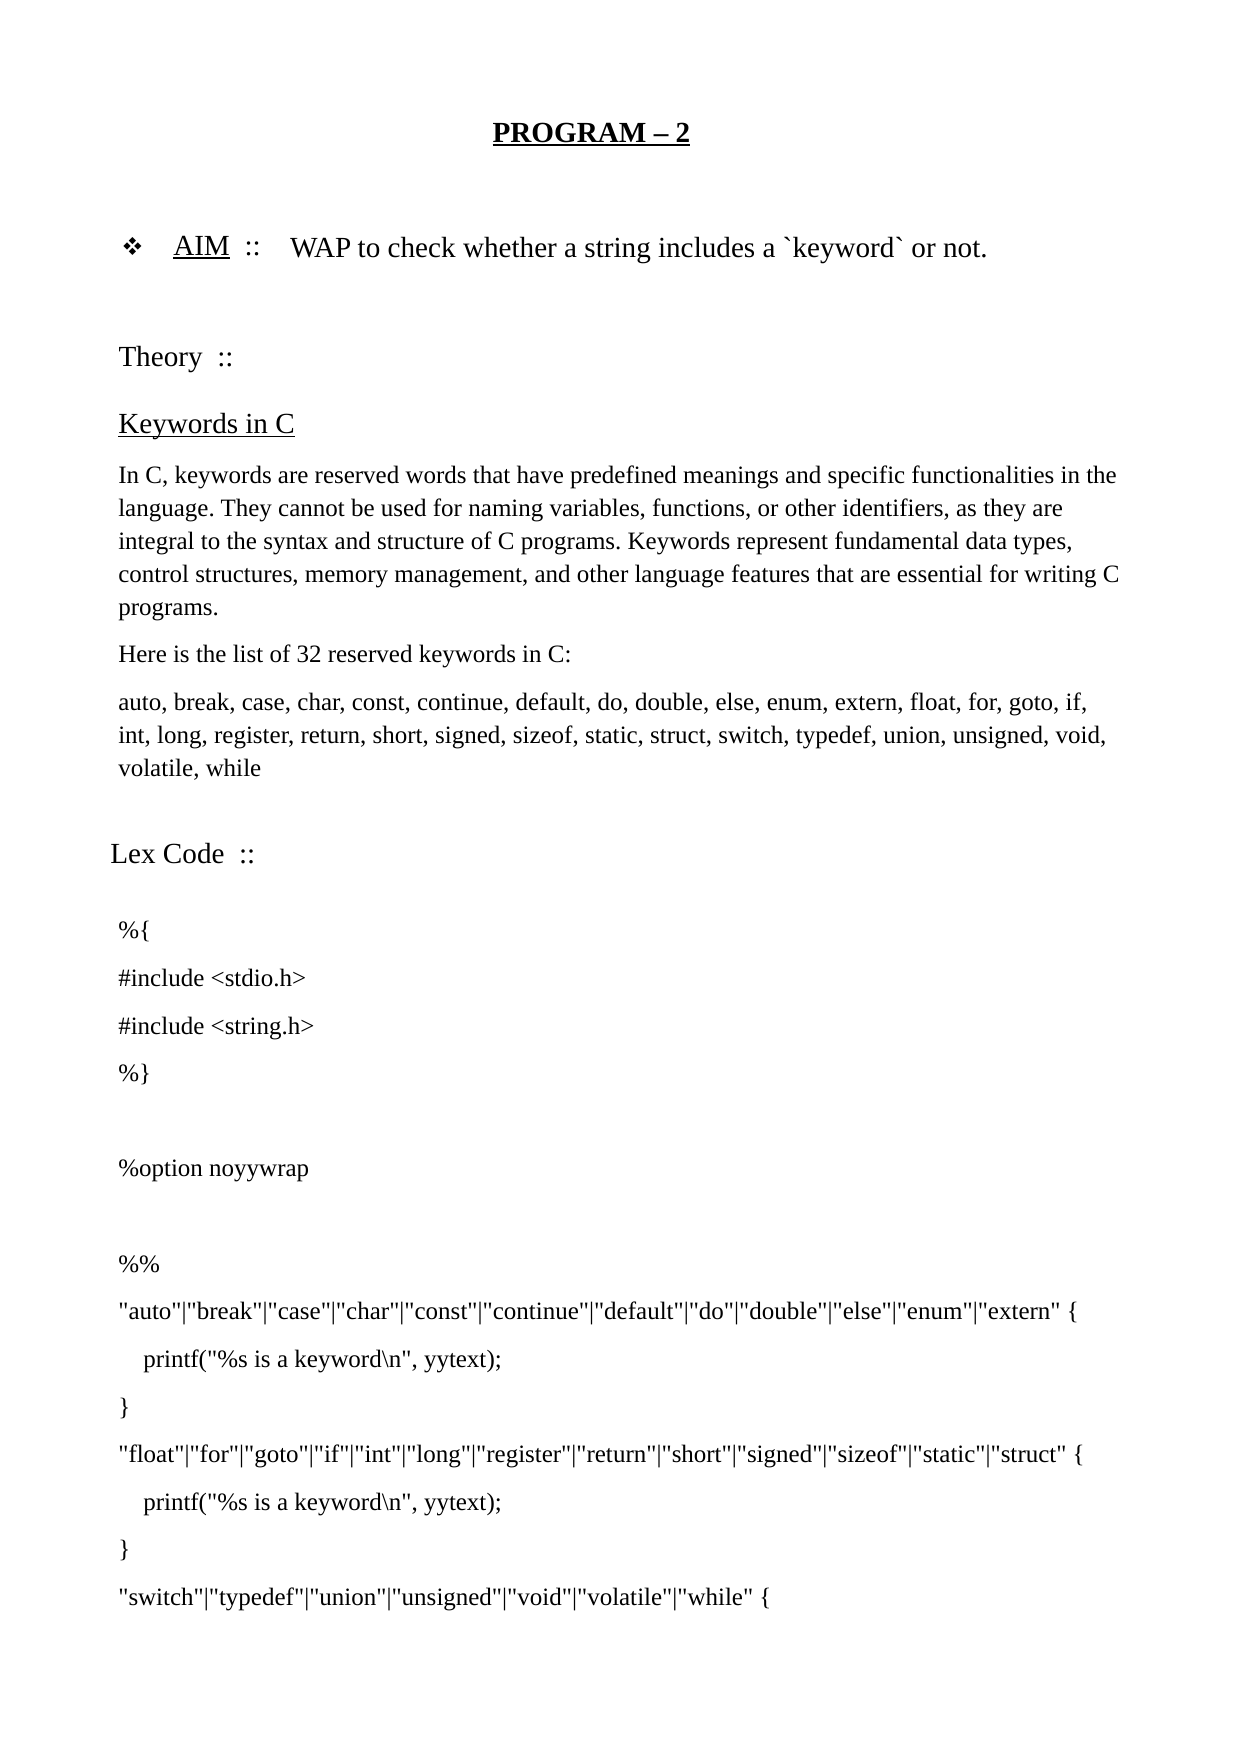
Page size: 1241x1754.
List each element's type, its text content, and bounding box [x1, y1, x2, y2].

list AIM :: [121, 228, 397, 261]
text Keywords in C [118, 407, 1122, 440]
text printf("%s is a keyword\n", yytext); [118, 1487, 1122, 1516]
text "float"|"for"|"goto"|"if"|"int"|"long"|"register"|"return"|"short"|"signed"|"sizeof"|"static"|"struct" { [118, 1439, 1122, 1468]
text %{ [118, 916, 1122, 944]
text %option noyywrap [118, 1153, 1122, 1182]
text WAP to check whether a string includes a `keyword` or not. [290, 230, 1112, 264]
text auto, break, case, char, const, continue, default, do, double, else, enum, extern, float, for, goto, if, int, long, register, return, short, signed, sizeof, static, struct, switch, typedef, union, unsigned, void, volatile, while [118, 687, 1122, 782]
text printf("%s is a keyword\n", yytext); [118, 1344, 1122, 1373]
text } [118, 1534, 1122, 1563]
text Here is the list of 32 reserved keywords in C: [118, 639, 1122, 668]
text #include <string.h> [118, 1011, 1122, 1039]
text PROGRAM – 2 [293, 115, 889, 149]
list Lex Code :: [110, 836, 495, 870]
text } [118, 1392, 1122, 1420]
text #include <stdio.h> [118, 963, 1122, 992]
text "auto"|"break"|"case"|"char"|"const"|"continue"|"default"|"do"|"double"|"else"|"enum"|"extern" { [118, 1296, 1122, 1325]
text %} [118, 1058, 1122, 1087]
text %% [118, 1249, 1122, 1277]
text In C, keywords are reserved words that have predefined meanings and specific functionalities in the language. They cannot be used for naming variables, functions, or other identifiers, as they are integral to the syntax and structure of C programs. Keywords represent fundamental data types, control structures, memory management, and other language features that are essential for writing C programs. [118, 460, 1122, 621]
list Theory :: [118, 339, 503, 373]
text "switch"|"typedef"|"union"|"unsigned"|"void"|"volatile"|"while" { [118, 1582, 1122, 1611]
